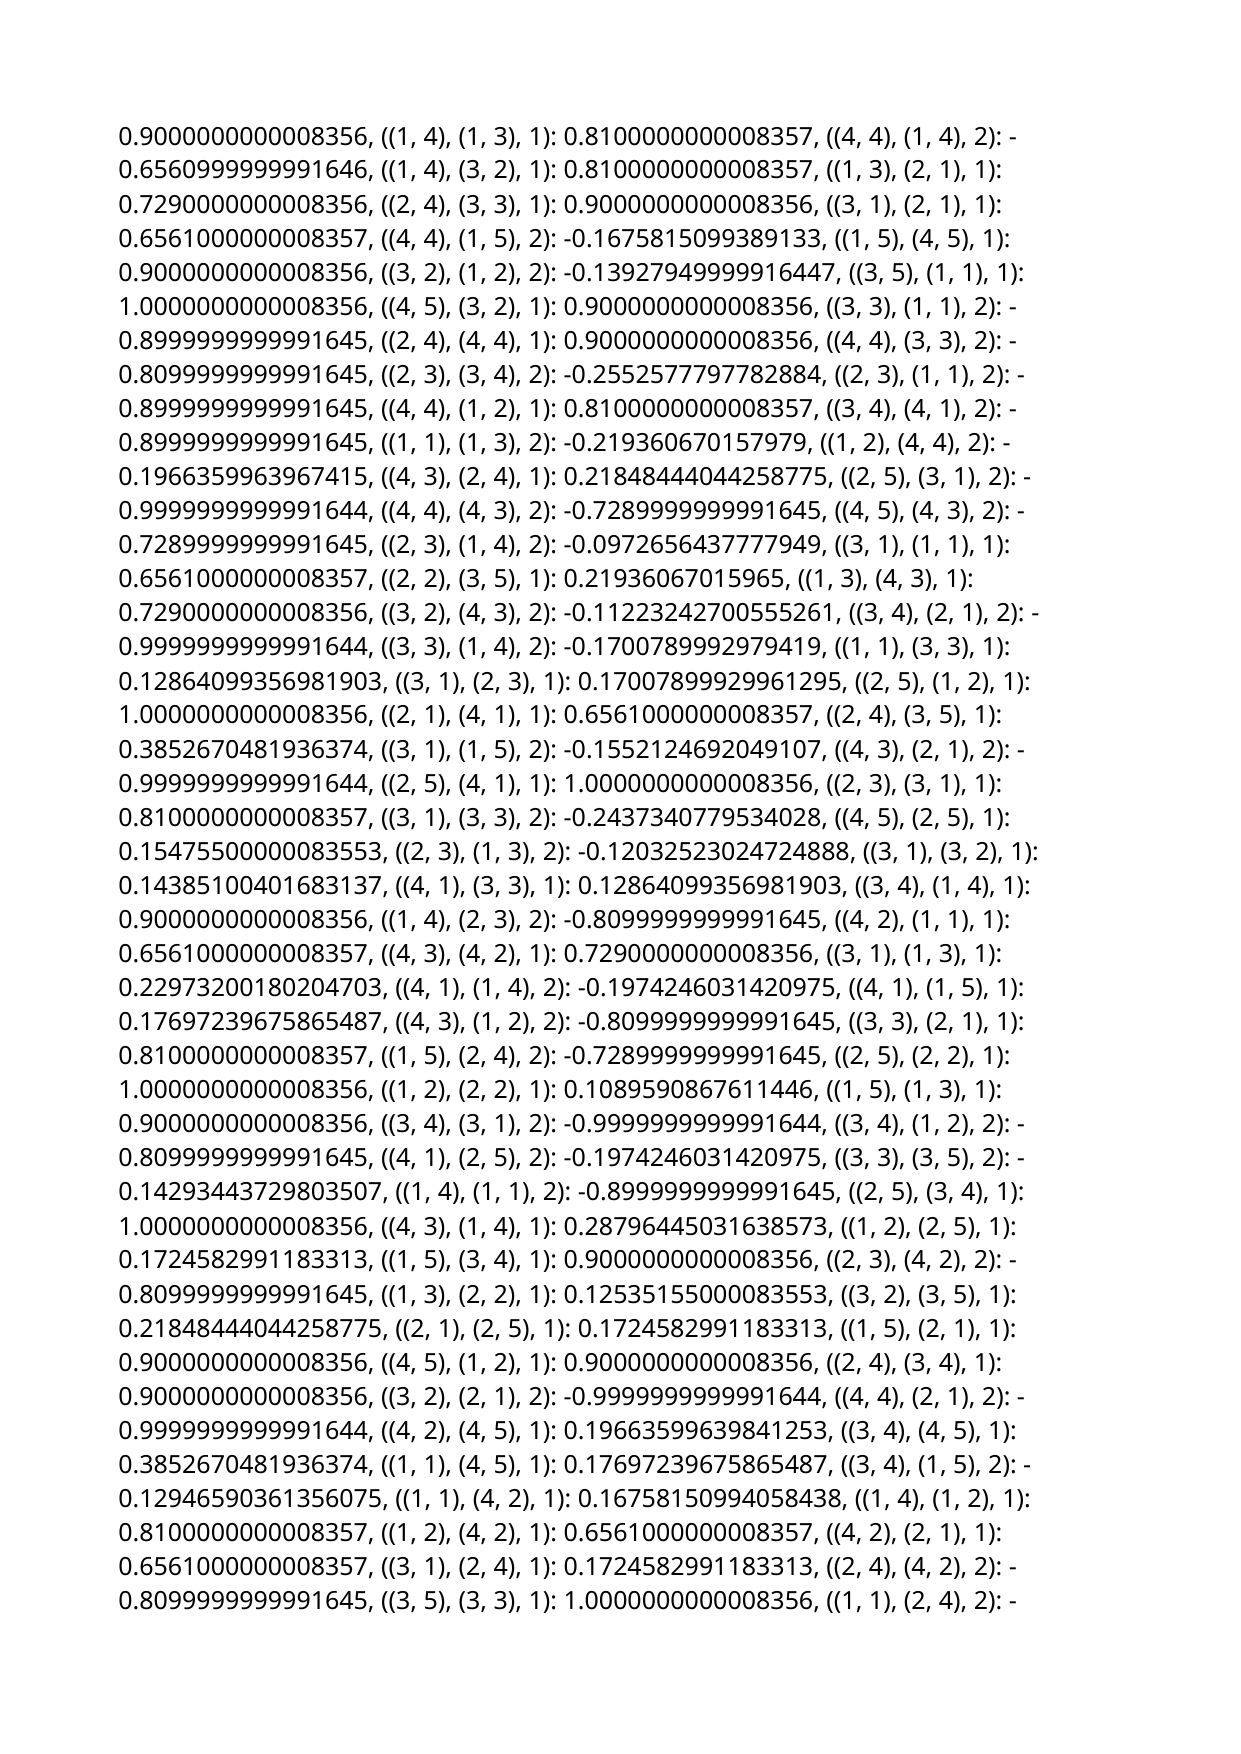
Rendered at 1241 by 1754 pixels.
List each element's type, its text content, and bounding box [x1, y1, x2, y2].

text 0.9000000000008356, ((1, 4), (1, 3), 1): 0.8100000000008357, ((4, 4), (1, 4), 2): -0.6560999999991646, ((1, 4), (3, 2), 1): 0.8100000000008357, ((1, 3), (2, 1), 1): 0.7290000000008356, ((2, 4), (3, 3), 1): 0.9000000000008356, ((3, 1), (2, 1), 1): 0.6561000000008357, ((4, 4), (1, 5), 2): -0.1675815099389133, ((1, 5), (4, 5), 1): 0.9000000000008356, ((3, 2), (1, 2), 2): -0.13927949999916447, ((3, 5), (1, 1), 1): 1.0000000000008356, ((4, 5), (3, 2), 1): 0.9000000000008356, ((3, 3), (1, 1), 2): -0.8999999999991645, ((2, 4), (4, 4), 1): 0.9000000000008356, ((4, 4), (3, 3), 2): -0.8099999999991645, ((2, 3), (3, 4), 2): -0.2552577797782884, ((2, 3), (1, 1), 2): -0.8999999999991645, ((4, 4), (1, 2), 1): 0.8100000000008357, ((3, 4), (4, 1), 2): -0.8999999999991645, ((1, 1), (1, 3), 2): -0.219360670157979, ((1, 2), (4, 4), 2): -0.1966359963967415, ((4, 3), (2, 4), 1): 0.21848444044258775, ((2, 5), (3, 1), 2): -0.9999999999991644, ((4, 4), (4, 3), 2): -0.7289999999991645, ((4, 5), (4, 3), 2): -0.7289999999991645, ((2, 3), (1, 4), 2): -0.0972656437777949, ((3, 1), (1, 1), 1): 0.6561000000008357, ((2, 2), (3, 5), 1): 0.21936067015965, ((1, 3), (4, 3), 1): 0.7290000000008356, ((3, 2), (4, 3), 2): -0.11223242700555261, ((3, 4), (2, 1), 2): -0.9999999999991644, ((3, 3), (1, 4), 2): -0.1700789992979419, ((1, 1), (3, 3), 1): 0.12864099356981903, ((3, 1), (2, 3), 1): 0.17007899929961295, ((2, 5), (1, 2), 1): 1.0000000000008356, ((2, 1), (4, 1), 1): 0.6561000000008357, ((2, 4), (3, 5), 1): 0.3852670481936374, ((3, 1), (1, 5), 2): -0.1552124692049107, ((4, 3), (2, 1), 2): -0.9999999999991644, ((2, 5), (4, 1), 1): 1.0000000000008356, ((2, 3), (3, 1), 1): 0.8100000000008357, ((3, 1), (3, 3), 2): -0.2437340779534028, ((4, 5), (2, 5), 1): 0.15475500000083553, ((2, 3), (1, 3), 2): -0.12032523024724888, ((3, 1), (3, 2), 1): 0.14385100401683137, ((4, 1), (3, 3), 1): 0.12864099356981903, ((3, 4), (1, 4), 1): 0.9000000000008356, ((1, 4), (2, 3), 2): -0.8099999999991645, ((4, 2), (1, 1), 1): 0.6561000000008357, ((4, 3), (4, 2), 1): 0.7290000000008356, ((3, 1), (1, 3), 1): 0.22973200180204703, ((4, 1), (1, 4), 2): -0.1974246031420975, ((4, 1), (1, 5), 1): 0.17697239675865487, ((4, 3), (1, 2), 2): -0.8099999999991645, ((3, 3), (2, 1), 1): 0.8100000000008357, ((1, 5), (2, 4), 2): -0.7289999999991645, ((2, 5), (2, 2), 1): 1.0000000000008356, ((1, 2), (2, 2), 1): 0.1089590867611446, ((1, 5), (1, 3), 1): 0.9000000000008356, ((3, 4), (3, 1), 2): -0.9999999999991644, ((3, 4), (1, 2), 2): -0.8099999999991645, ((4, 1), (2, 5), 2): -0.1974246031420975, ((3, 3), (3, 5), 2): -0.14293443729803507, ((1, 4), (1, 1), 2): -0.8999999999991645, ((2, 5), (3, 4), 1): 1.0000000000008356, ((4, 3), (1, 4), 1): 0.28796445031638573, ((1, 2), (2, 5), 1): 0.1724582991183313, ((1, 5), (3, 4), 1): 0.9000000000008356, ((2, 3), (4, 2), 2): -0.8099999999991645, ((1, 3), (2, 2), 1): 0.12535155000083553, ((3, 2), (3, 5), 1): 0.21848444044258775, ((2, 1), (2, 5), 1): 0.1724582991183313, ((1, 5), (2, 1), 1): 0.9000000000008356, ((4, 5), (1, 2), 1): 0.9000000000008356, ((2, 4), (3, 4), 1): 0.9000000000008356, ((3, 2), (2, 1), 2): -0.9999999999991644, ((4, 4), (2, 1), 2): -0.9999999999991644, ((4, 2), (4, 5), 1): 0.19663599639841253, ((3, 4), (4, 5), 1): 0.3852670481936374, ((1, 1), (4, 5), 1): 0.17697239675865487, ((3, 4), (1, 5), 2): -0.12946590361356075, ((1, 1), (4, 2), 1): 0.16758150994058438, ((1, 4), (1, 2), 1): 0.8100000000008357, ((1, 2), (4, 2), 1): 0.6561000000008357, ((4, 2), (2, 1), 1): 0.6561000000008357, ((3, 1), (2, 4), 1): 0.1724582991183313, ((2, 4), (4, 2), 2): -0.8099999999991645, ((3, 5), (3, 3), 1): 1.0000000000008356, ((1, 1), (2, 4), 2): [118, 118, 1122, 1617]
